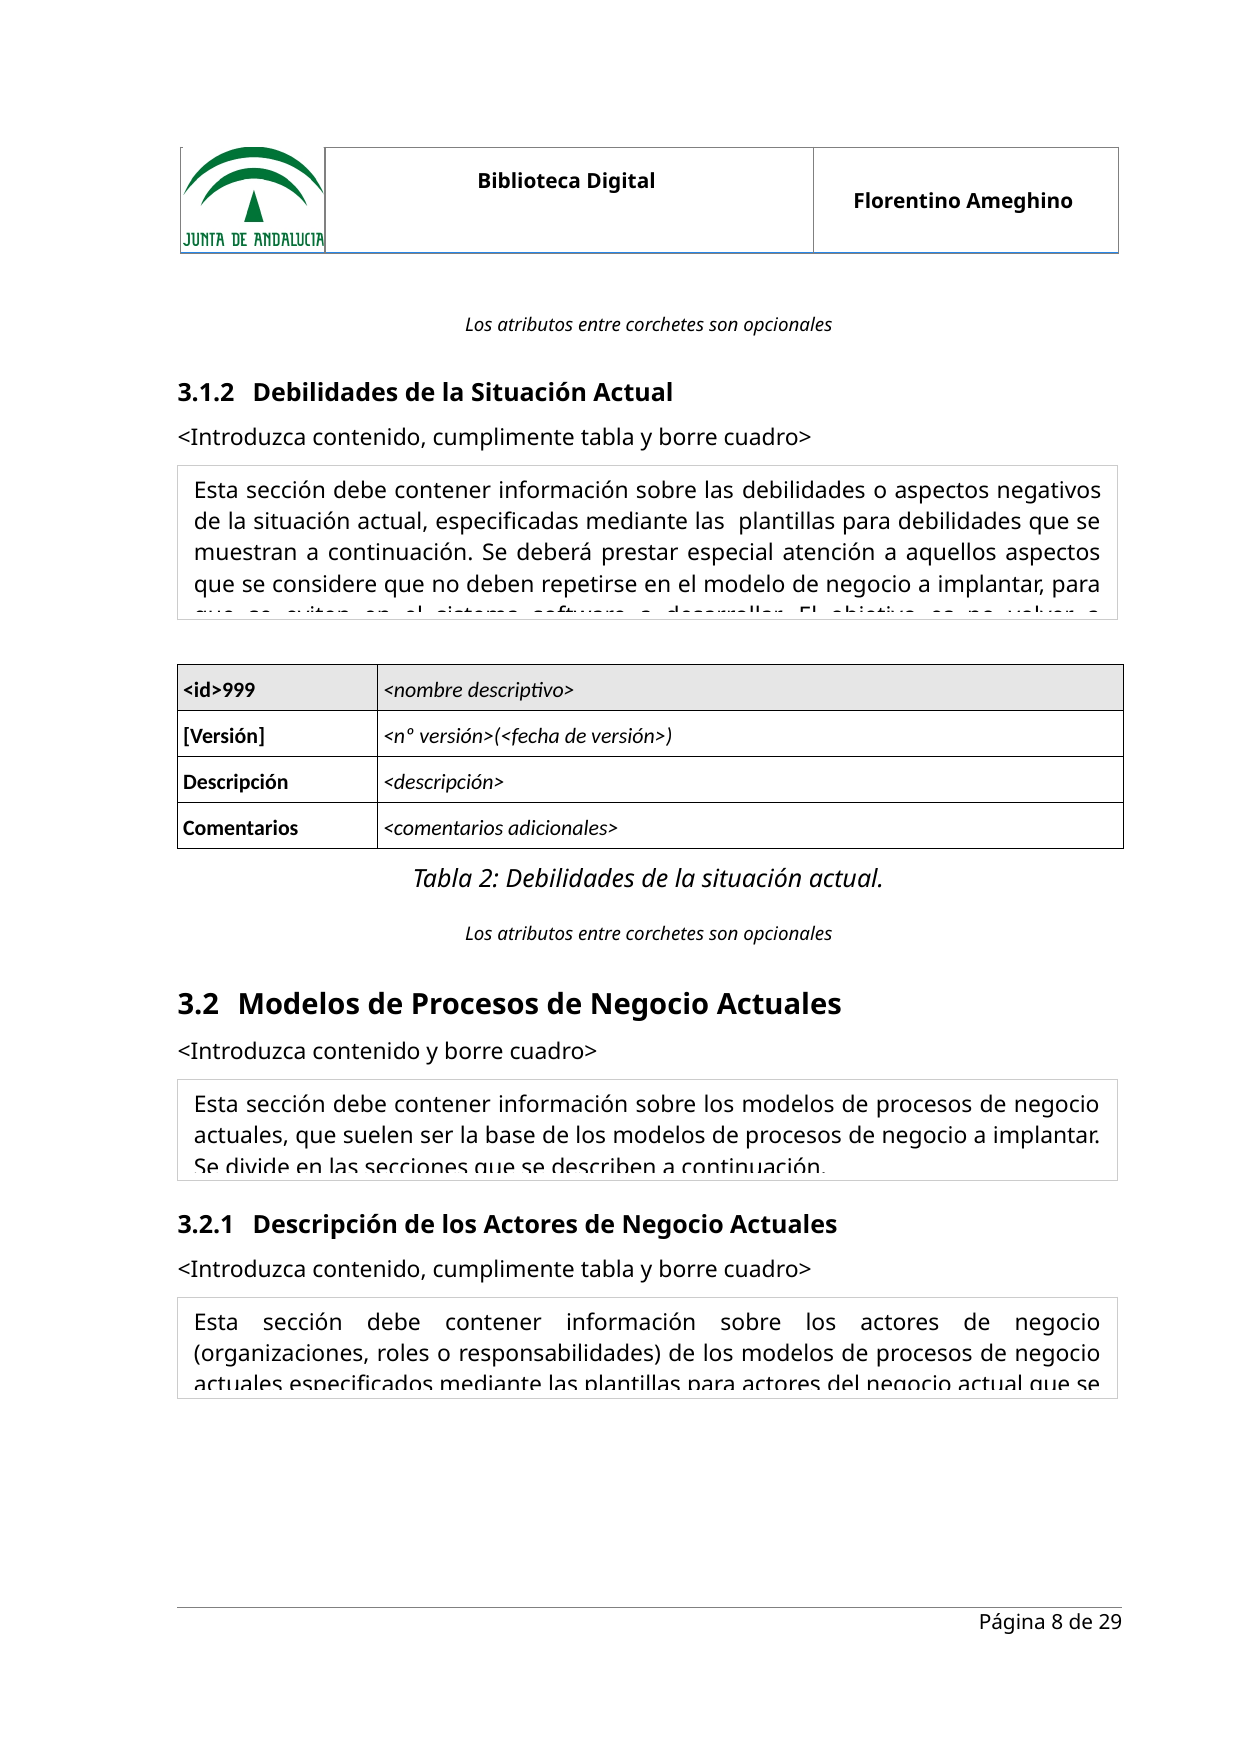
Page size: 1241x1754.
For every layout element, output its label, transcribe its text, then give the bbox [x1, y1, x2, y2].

text <Introduzca contenido y borre cuadro> [177, 1035, 1122, 1066]
text <Introduzca contenido, cumplimente tabla y borre cuadro> [177, 1253, 1122, 1284]
picture [183, 147, 324, 246]
text Esta sección debe contener información sobre los actores de negocio (organizaciones, roles o responsabilidades) de los modelos de procesos de negocio actuales especificados mediante las plantillas para actores del negocio actual que se muestran a continuación. [194, 1306, 1101, 1390]
table_header <id>999 [178, 665, 377, 710]
text Esta sección debe contener información sobre las debilidades o aspectos negativos de la situación actual, especificadas mediante las plantillas para debilidades que se muestran a continuación. Se deberá prestar especial atención a aquellos aspectos que se considere que no deben repetirse en el modelo de negocio a implantar, para que se eviten en el sistema software a desarrollar. El objetivo es no volver a reproducir los problemas del sistema actual en el sistema a desarrollar. [194, 474, 1101, 611]
text Los atributos entre corchetes son opcionales [177, 920, 1122, 946]
text <Introduzca contenido, cumplimente tabla y borre cuadro> [177, 421, 1122, 452]
subtitle Debilidades de la Situación Actual [177, 374, 1122, 408]
text Esta sección debe contener información sobre los modelos de procesos de negocio actuales, que suelen ser la base de los modelos de procesos de negocio a implantar. Se divide en las secciones que se describen a continuación. [194, 1088, 1101, 1172]
table_cell <descripción> [378, 757, 1123, 802]
subtitle Modelos de Procesos de Negocio Actuales [177, 983, 1122, 1023]
text Los atributos entre corchetes son opcionales [177, 311, 1122, 337]
table_header <nombre descriptivo> [378, 665, 1123, 710]
table_cell Descripción [178, 757, 377, 802]
table_cell Comentarios [178, 803, 377, 848]
subtitle Descripción de los Actores de Negocio Actuales [177, 1206, 1122, 1240]
text Tabla 2: Debilidades de la situación actual. [177, 861, 1122, 895]
table_cell <nº versión>(<fecha de versión>) [378, 711, 1123, 756]
table_cell [Versión] [178, 711, 377, 756]
table_cell <comentarios adicionales> [378, 803, 1123, 848]
